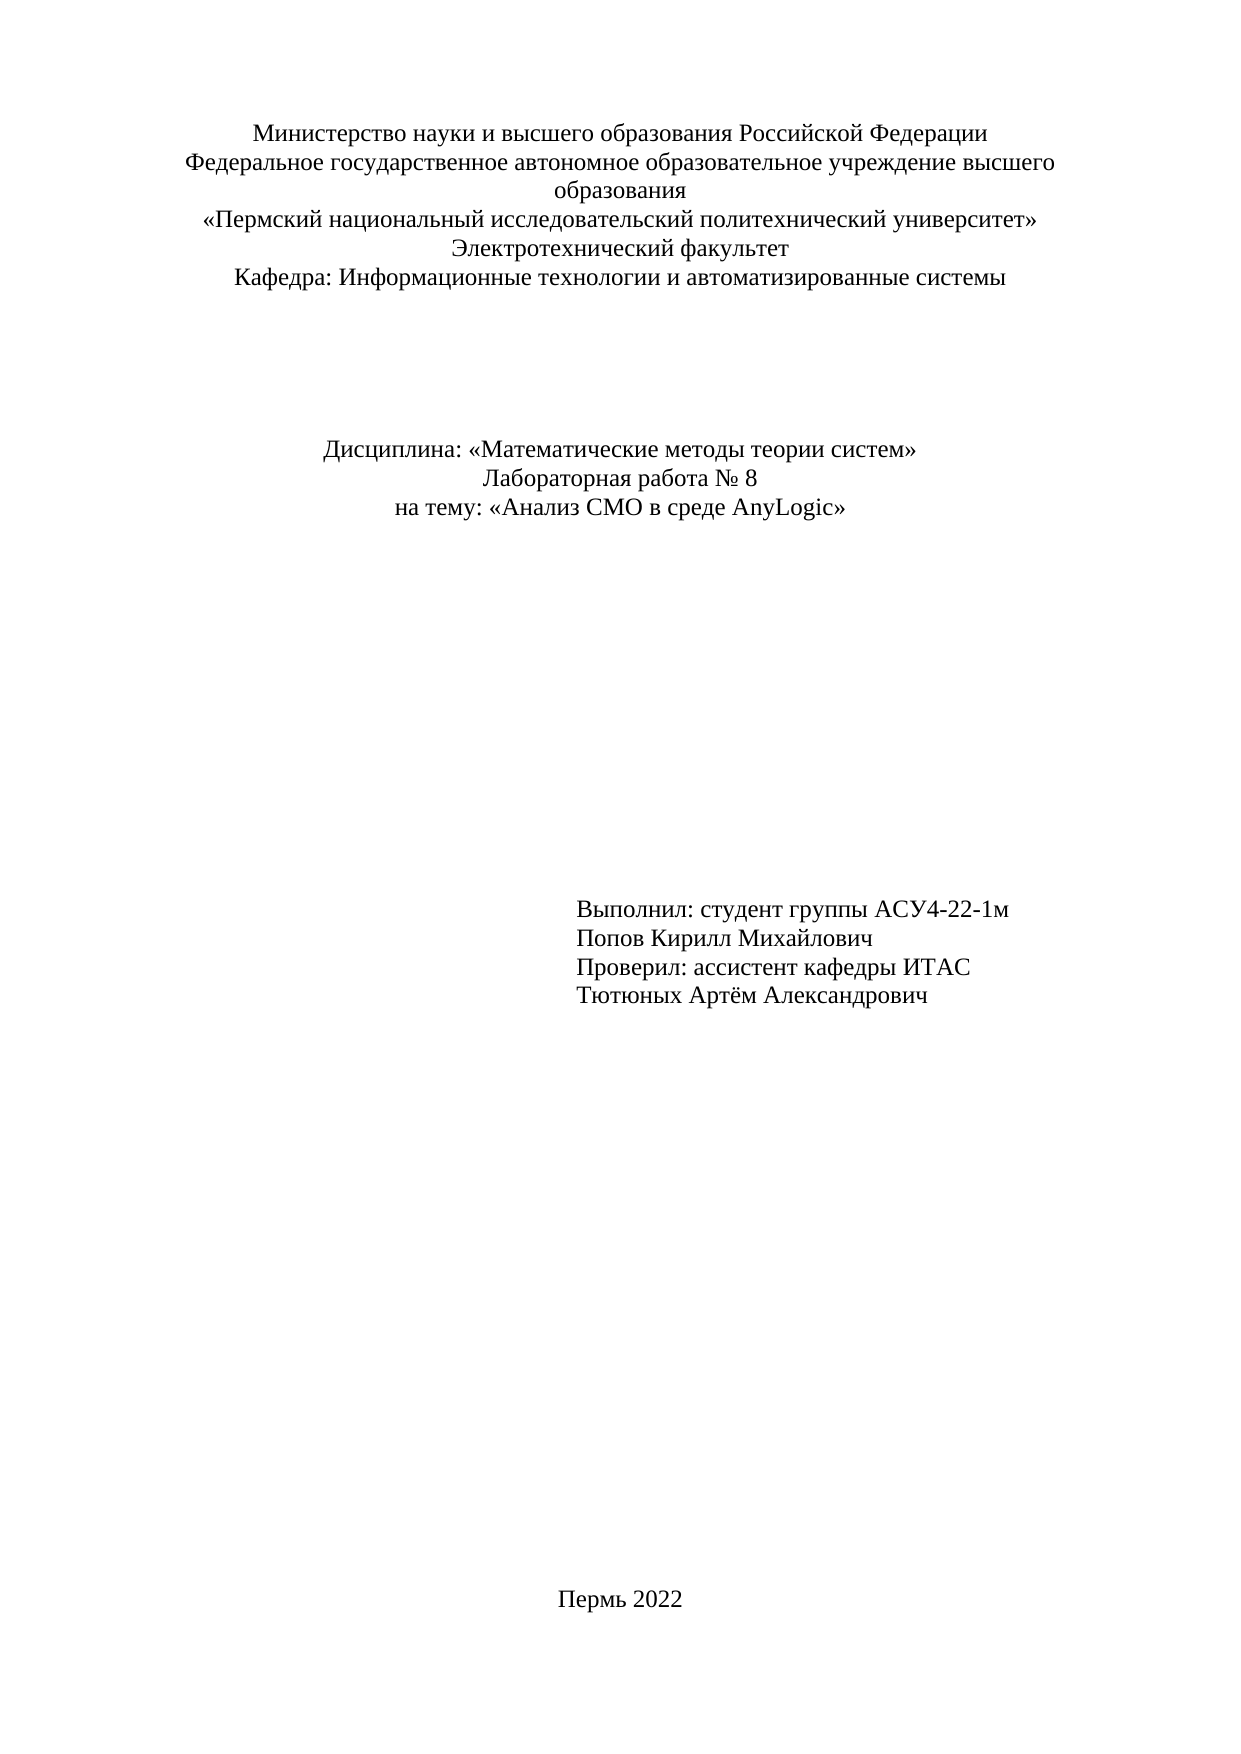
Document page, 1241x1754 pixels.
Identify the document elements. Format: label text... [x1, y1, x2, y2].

text на тему: «Анализ СМО в среде AnyLogic» [118, 492, 1122, 521]
text Федеральное государственное автономное образовательное учреждение высшего образования [118, 147, 1122, 204]
text «Пермский национальный исследовательский политехнический университет» [118, 204, 1122, 233]
text Лабораторная работа № 8 [118, 463, 1122, 492]
text Кафедра: Информационные технологии и автоматизированные системы [118, 262, 1122, 291]
text Министерство науки и высшего образования Российской Федерации [118, 118, 1122, 147]
text Дисциплина: «Математические методы теории систем» [118, 434, 1122, 463]
text Проверил: ассистент кафедры ИТАС [576, 952, 1122, 981]
text Электротехнический факультет [118, 233, 1122, 262]
text Пермь 2022 [118, 1584, 1122, 1613]
text Попов Кирилл Михайлович [576, 923, 1122, 952]
text Выполнил: студент группы АСУ4-22-1м [576, 894, 1122, 923]
text Тютюных Артём Александрович [576, 981, 1122, 1009]
